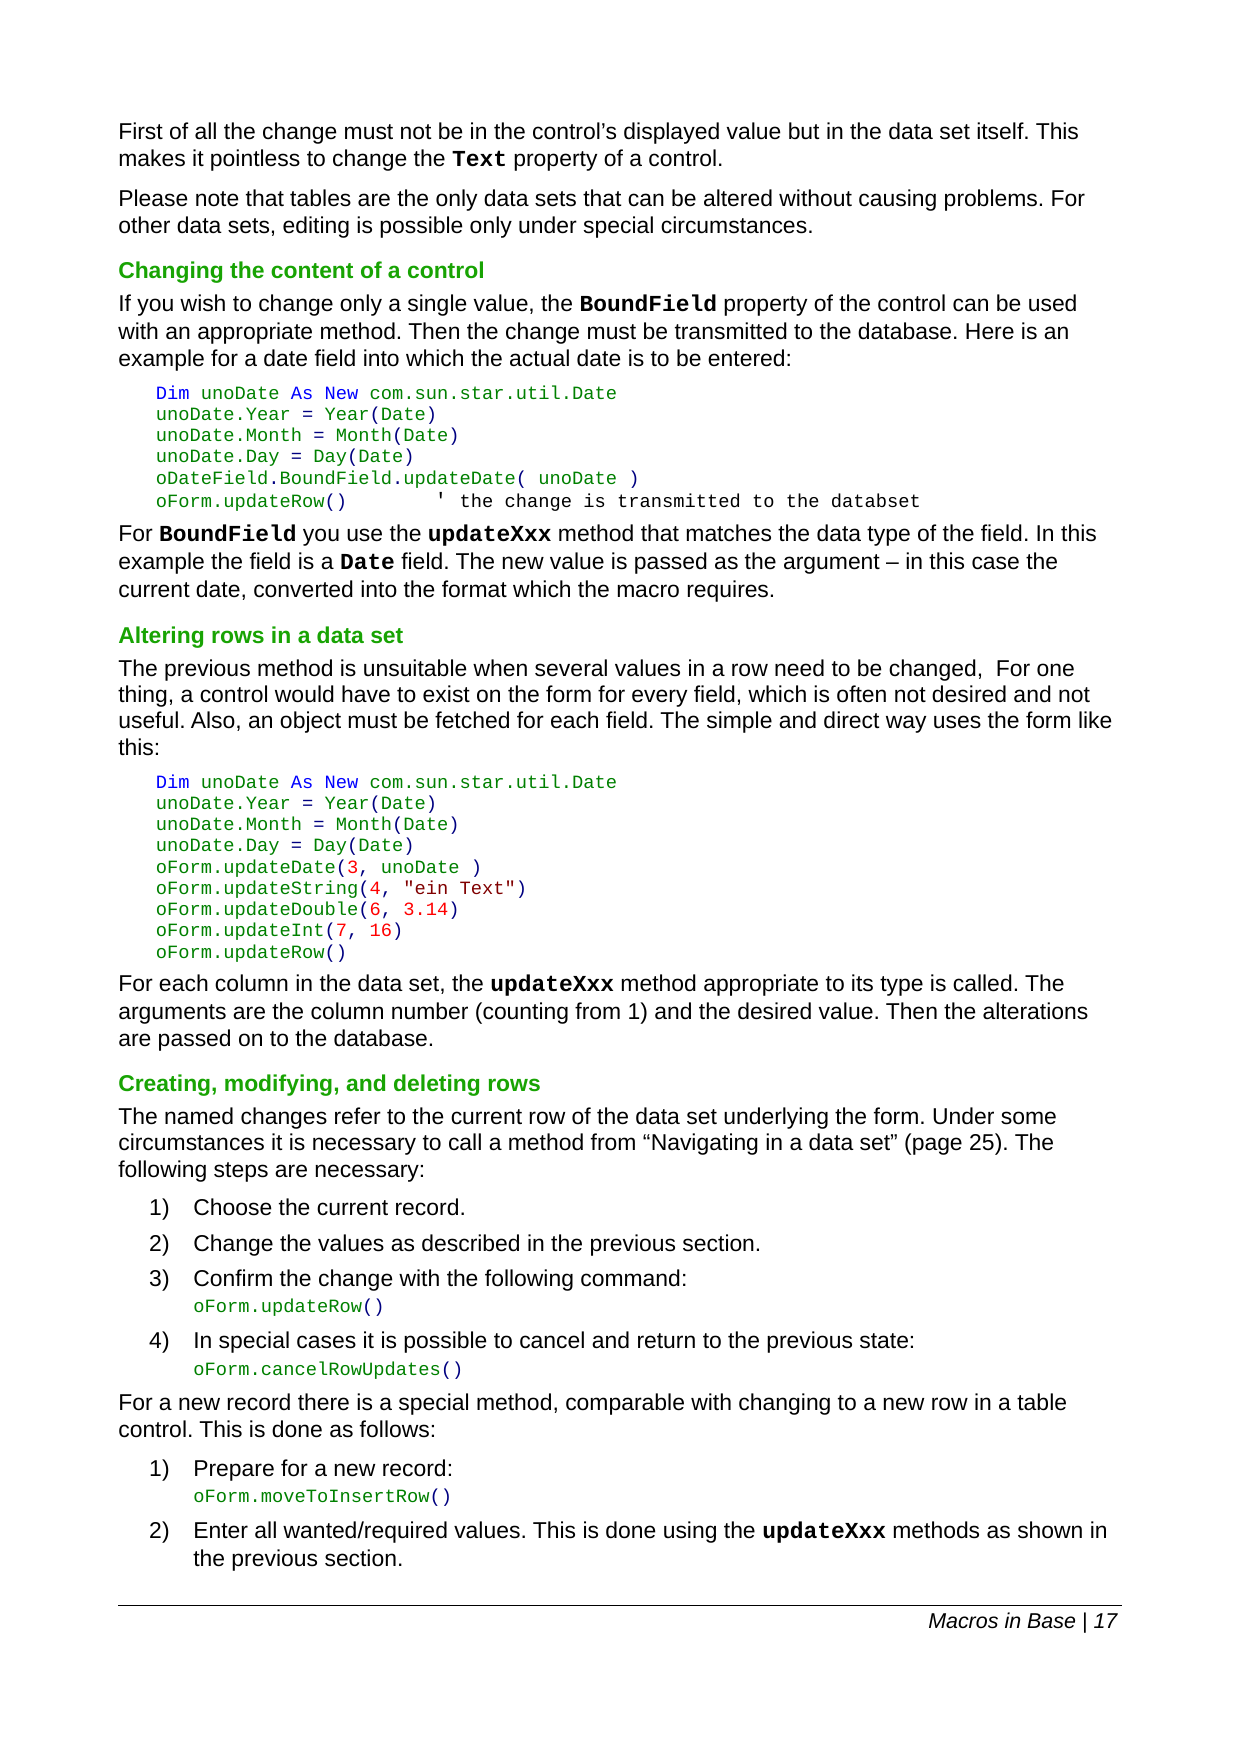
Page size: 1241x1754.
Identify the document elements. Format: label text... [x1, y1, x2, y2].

text Dim unoDate As New com.sun.star.util.Date [156, 772, 1122, 794]
text oForm.updateInt(7, 16) [156, 921, 1122, 942]
text oForm.updateDate(3, unoDate ) [156, 857, 1122, 879]
list Choose the current record. [169, 1194, 1122, 1221]
list Enter all wanted/required values. This is done using the updateXxx methods as shown in the previous section. [169, 1517, 1122, 1572]
text unoDate.Day = Day(Date) [156, 447, 1122, 468]
text unoDate.Day = Day(Date) [156, 836, 1122, 857]
subtitle Changing the content of a control [118, 257, 1122, 284]
text unoDate.Year = Year(Date) [156, 794, 1122, 815]
list Change the values as described in the previous section. [169, 1229, 1122, 1256]
text unoDate.Year = Year(Date) [156, 405, 1122, 426]
text Please note that tables are the only data sets that can be altered without causing problems. For other data sets, editing is possible only under special circumstances. [118, 185, 1122, 238]
text First of all the change must not be in the control’s displayed value but in the data set itself. This makes it pointless to change the Text property of a control. [118, 118, 1122, 173]
list Prepare for a new record: oForm.moveToInsertRow() [169, 1454, 1122, 1508]
text oForm.updateString(4, "ein Text") [156, 879, 1122, 900]
text unoDate.Month = Month(Date) [156, 815, 1122, 836]
subtitle Creating, modifying, and deleting rows [118, 1070, 1122, 1097]
text oForm.updateDouble(6, 3.14) [156, 900, 1122, 921]
text Dim unoDate As New com.sun.star.util.Date [156, 383, 1122, 405]
text The previous method is unsuitable when several values in a row need to be changed, For one thing, a control would have to exist on the form for every field, which is often not desired and not useful. Also, an object must be fetched for each field. The simple and direct way uses the form like this: [118, 654, 1122, 760]
text For each column in the data set, the updateXxx method appropriate to its type is called. The arguments are the column number (counting from 1) and the desired value. Then the alterations are passed on to the database. [118, 970, 1122, 1051]
list Confirm the change with the following command: oForm.updateRow() [169, 1265, 1122, 1318]
text oDateField.BoundField.updateDate( unoDate ) [156, 468, 1122, 490]
text unoDate.Month = Month(Date) [156, 426, 1122, 447]
list In special cases it is possible to cancel and return to the previous state: oForm.cancelRowUpdates() [169, 1327, 1122, 1381]
text For BoundField you use the updateXxx method that matches the data type of the field. In this example the field is a Date field. The new value is passed as the argument – in this case the current date, converted into the format which the macro requires. [118, 519, 1122, 603]
text For a new record there is a special method, comparable with changing to a new row in a table control. This is done as follows: [118, 1389, 1122, 1442]
subtitle Altering rows in a data set [118, 622, 1122, 648]
text If you wish to change only a single value, the BoundField property of the control can be used with an appropriate method. Then the change must be transmitted to the database. Here is an example for a date field into which the actual date is to be entered: [118, 290, 1122, 371]
text oForm.updateRow() ' the change is transmitted to the databset [156, 490, 1122, 513]
text The named changes refer to the current row of the data set underlying the form. Under some circumstances it is necessary to call a method from “Navigating in a data set” (page 25). The following steps are necessary: [118, 1103, 1122, 1182]
text oForm.updateRow() [156, 942, 1122, 964]
